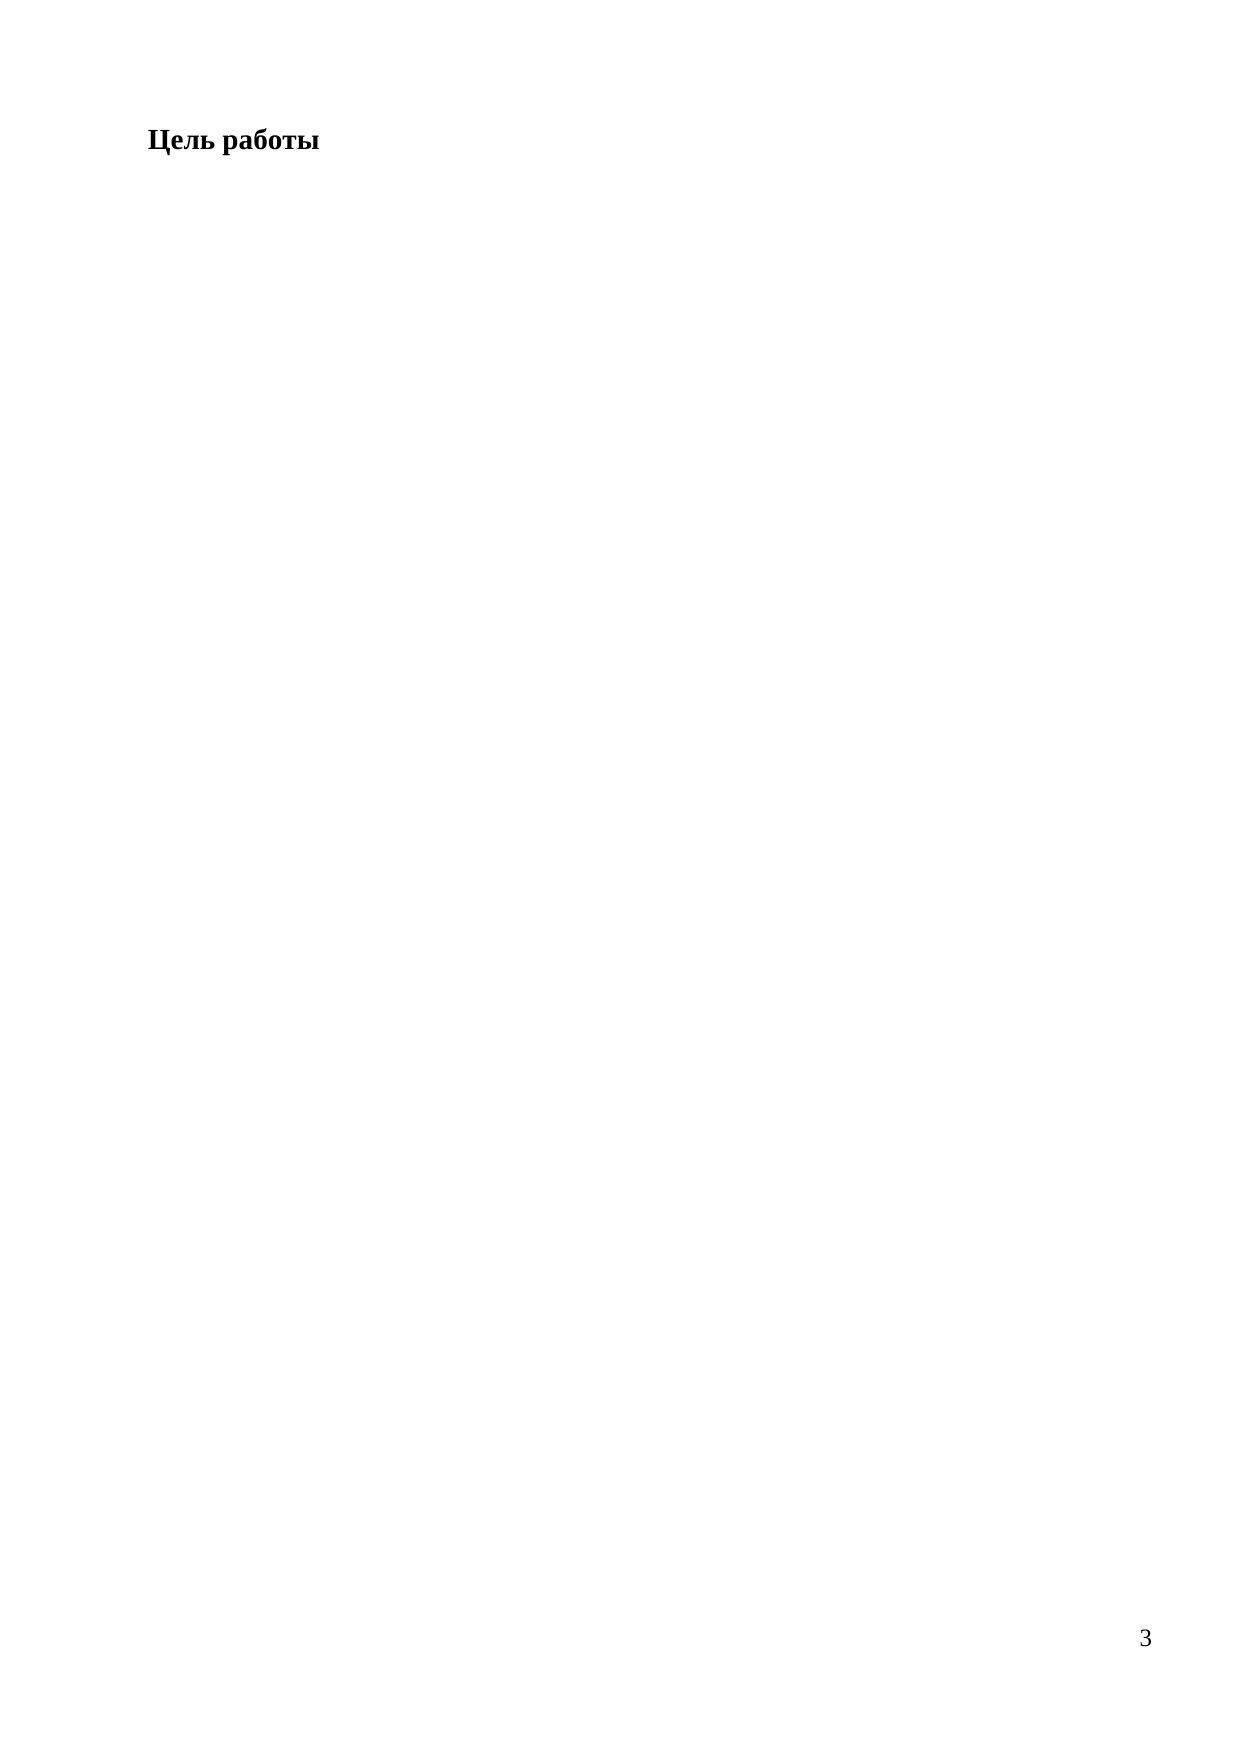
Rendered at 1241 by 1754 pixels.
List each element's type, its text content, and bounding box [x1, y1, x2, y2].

subtitle Цель работы [148, 122, 1152, 156]
